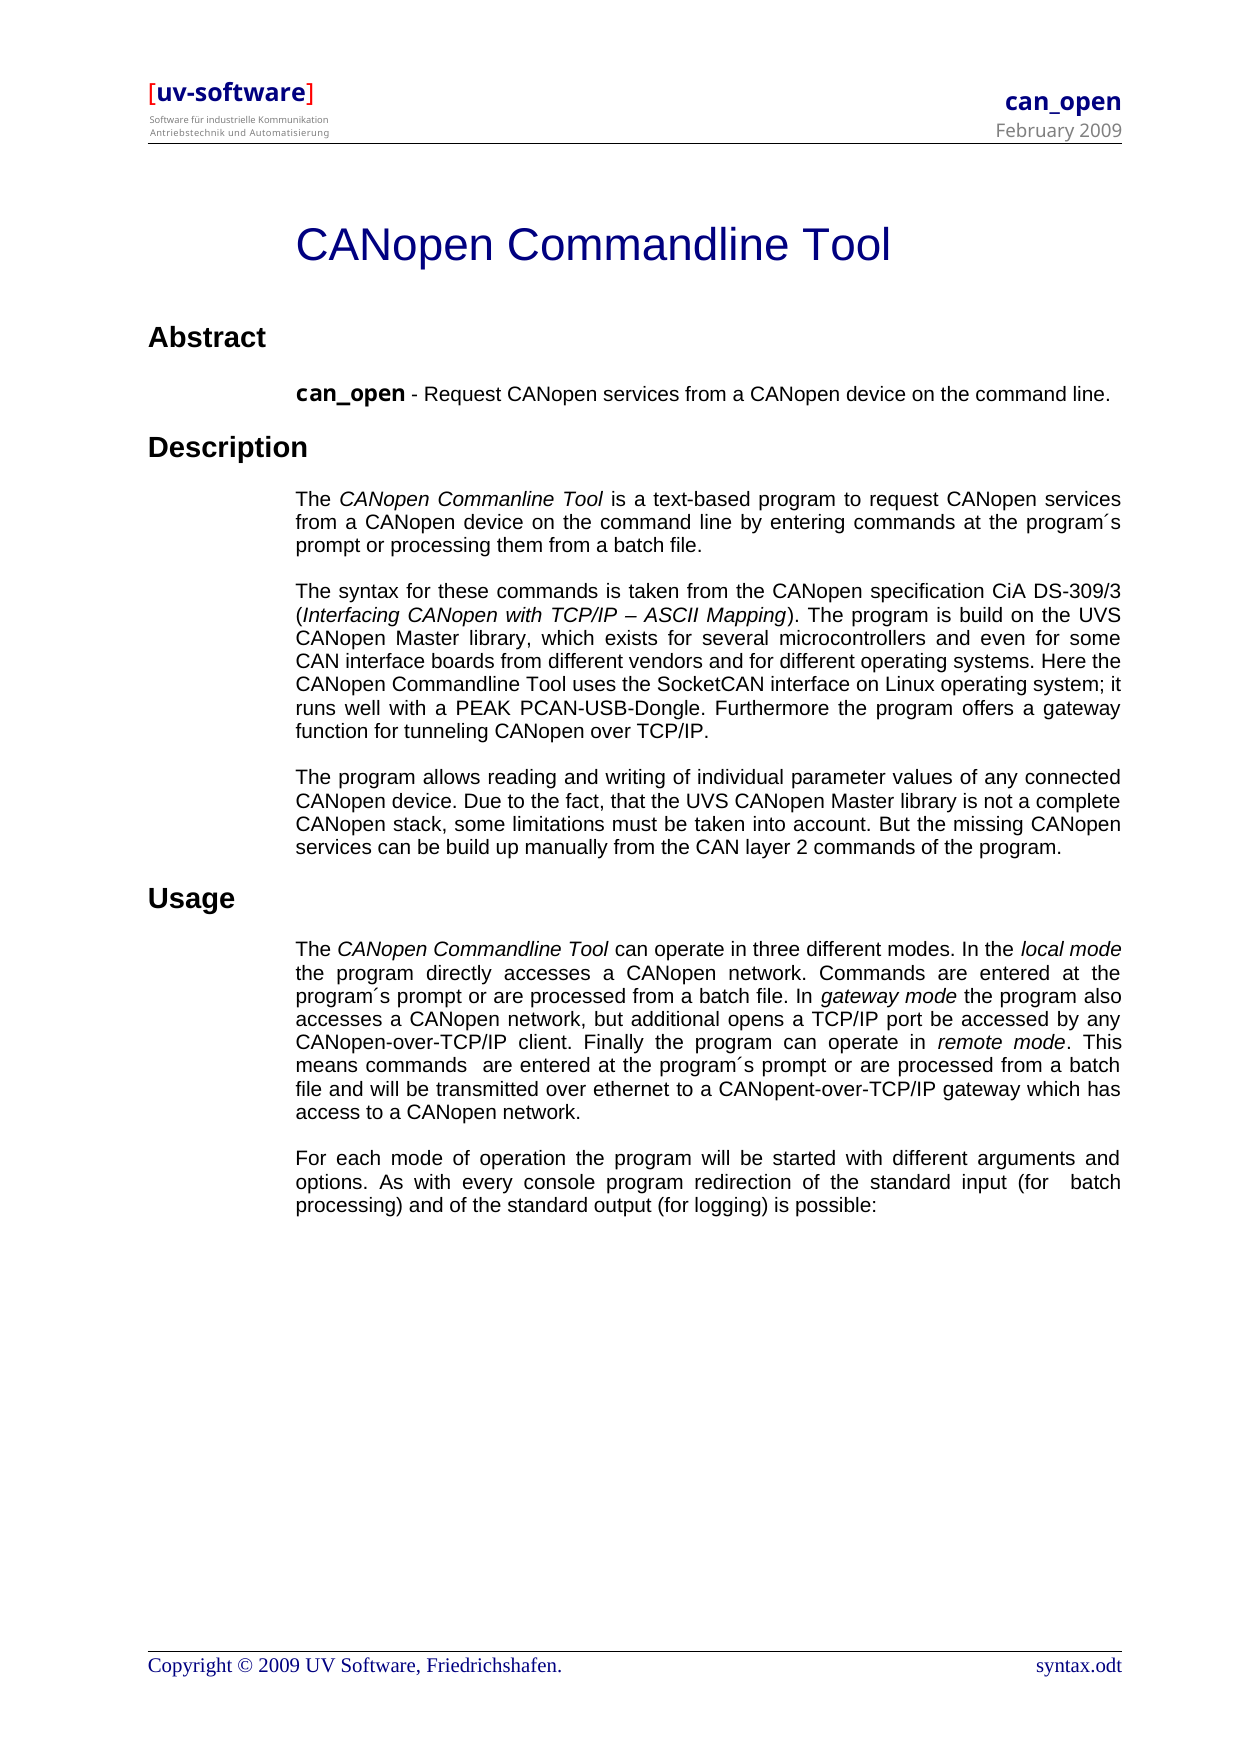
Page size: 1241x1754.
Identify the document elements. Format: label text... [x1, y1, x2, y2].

text For each mode of operation the program will be started with different arguments and options. As with every console program redirection of the standard input (for batch processing) and of the standard output (for logging) is possible: [295, 1147, 1122, 1217]
text The syntax for these commands is taken from the CANopen specification CiA DS-309/3 (Interfacing CANopen with TCP/IP – ASCII Mapping). The program is build on the UVS CANopen Master library, which exists for several microcontrollers and even for some CAN interface boards from different vendors and for different operating systems. Here the CANopen Commandline Tool uses the SocketCAN interface on Linux operating system; it runs well with a PEAK PCAN-USB-Dongle. Furthermore the program offers a gateway function for tunneling CANopen over TCP/IP. [295, 580, 1122, 743]
text can_open - Request CANopen services from a CANopen device on the command line. [295, 377, 1122, 408]
text The program allows reading and writing of individual parameter values of any connected CANopen device. Due to the fact, that the UVS CANopen Master library is not a complete CANopen stack, some limitations must be taken into account. But the missing CANopen services can be build up manually from the CAN layer 2 commands of the program. [295, 766, 1122, 859]
text Description [148, 431, 1122, 464]
text The CANopen Commanline Tool is a text-based program to request CANopen services from a CANopen device on the command line by entering commands at the program´s prompt or processing them from a batch file. [295, 487, 1122, 557]
text The CANopen Commandline Tool can operate in three different modes. In the local mode the program directly accesses a CANopen network. Commands are entered at the program´s prompt or are processed from a batch file. In gateway mode the program also accesses a CANopen network, but additional opens a TCP/IP port be accessed by any CANopen-over-TCP/IP client. Finally the program can operate in remote mode. This means commands are entered at the program´s prompt or are processed from a batch file and will be transmitted over ethernet to a CANopent-over-TCP/IP gateway which has access to a CANopen network. [295, 938, 1122, 1124]
text Abstract [148, 321, 1122, 354]
text Usage [148, 882, 1122, 915]
text CANopen Commandline Tool [295, 218, 1122, 270]
